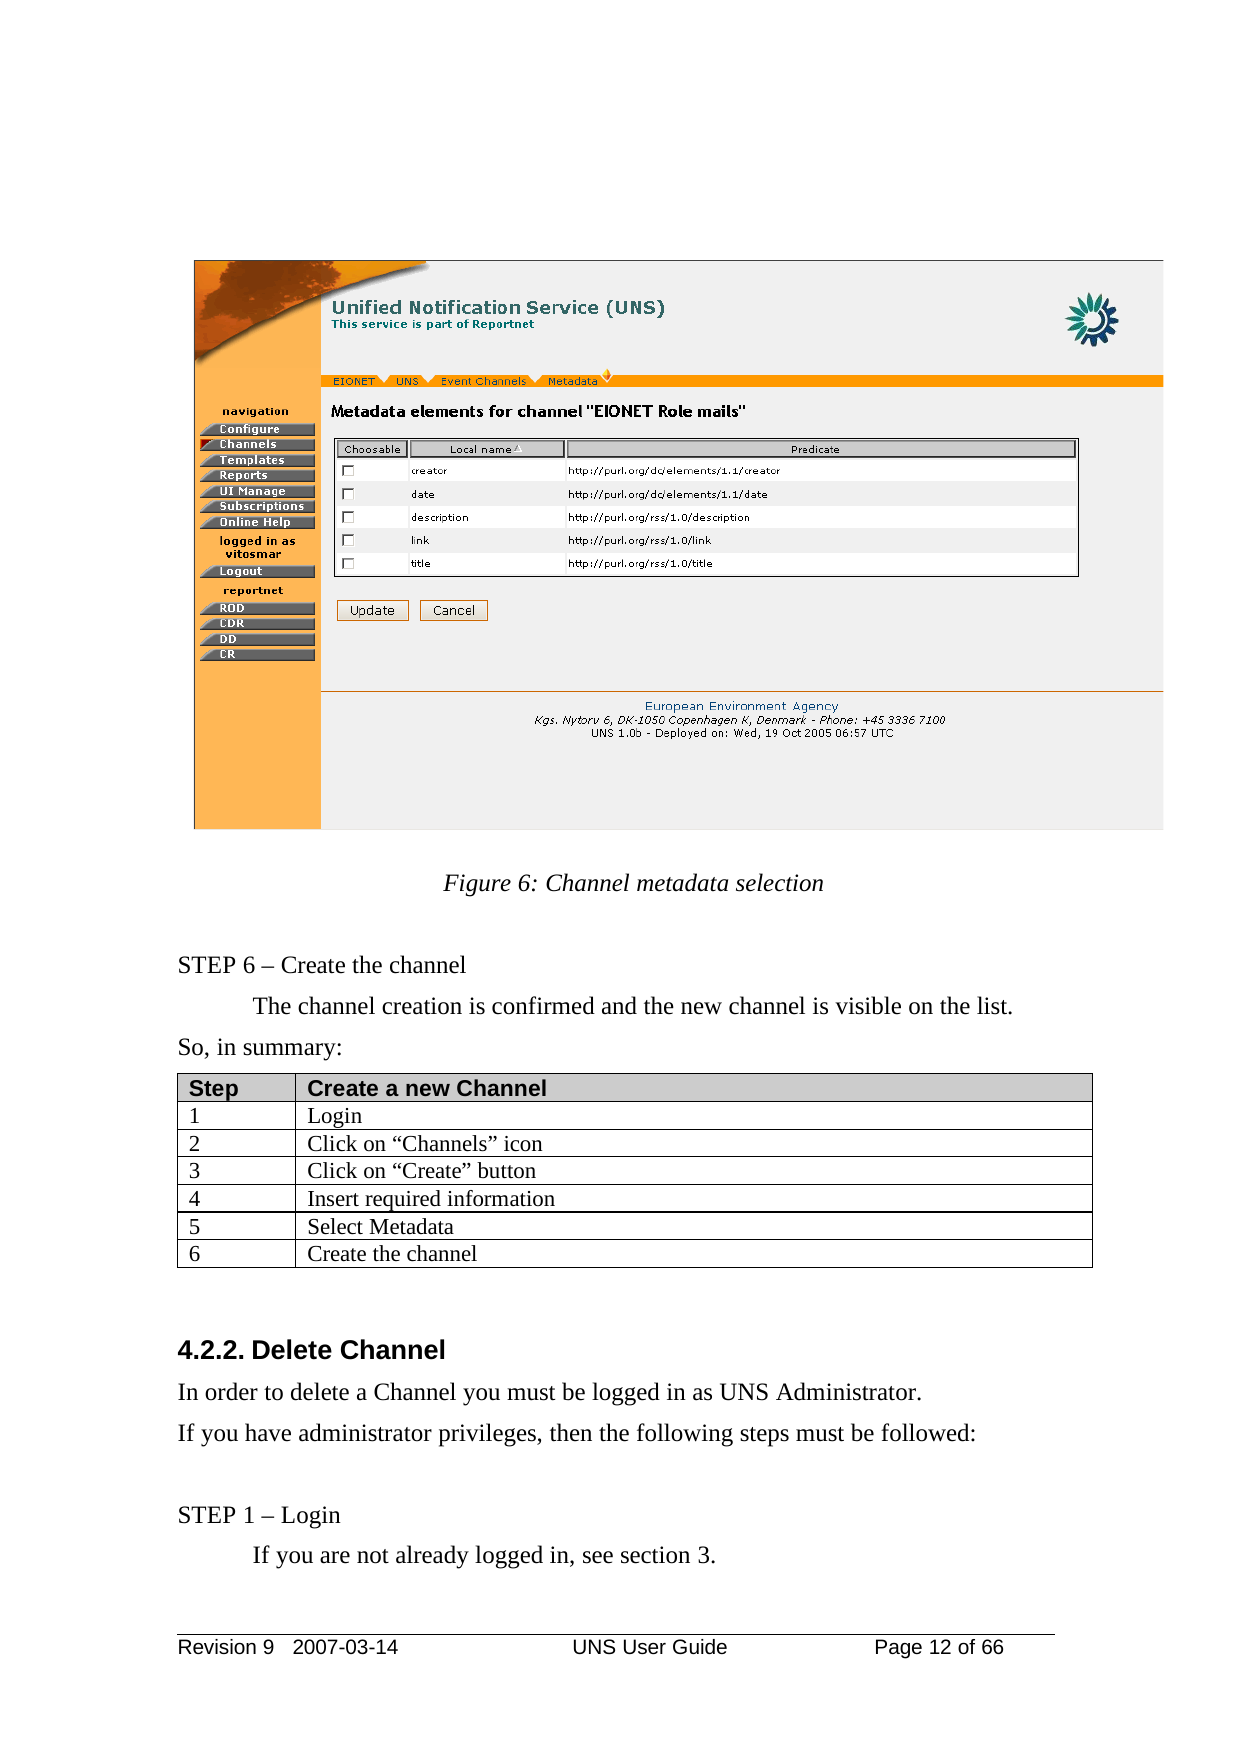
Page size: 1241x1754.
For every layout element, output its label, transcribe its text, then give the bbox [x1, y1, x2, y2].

table_cell 6 [178, 1240, 295, 1267]
table_cell 5 [178, 1213, 295, 1239]
text Figure 6: Channel metadata selection [177, 868, 1092, 897]
table_cell 3 [178, 1157, 295, 1184]
table_header Step [178, 1074, 295, 1101]
table_cell Insert required information [296, 1185, 1092, 1211]
table_cell 1 [178, 1102, 295, 1129]
table_cell Click on “Create” button [296, 1157, 1092, 1184]
text STEP 6 – Create the channel [177, 950, 1092, 979]
picture [193, 260, 1164, 830]
table_cell Click on “Channels” icon [296, 1130, 1092, 1156]
text The channel creation is confirmed and the new channel is visible on the list. [177, 991, 1092, 1020]
table_cell 4 [178, 1185, 295, 1211]
subtitle Delete Channel [177, 1333, 1092, 1364]
text So, in summary: [177, 1032, 1092, 1061]
table_cell Create the channel [296, 1240, 1092, 1267]
table_cell Login [296, 1102, 1092, 1129]
text If you are not already logged in, see section 3. [177, 1540, 1092, 1569]
text STEP 1 – Login [177, 1499, 1092, 1529]
table_header Create a new Channel [296, 1074, 1092, 1101]
text In order to delete a Channel you must be logged in as UNS Administrator. [177, 1377, 1092, 1406]
table_cell 2 [178, 1130, 295, 1156]
text If you have administrator privileges, then the following steps must be followed: [177, 1418, 1092, 1447]
table_cell Select Metadata [296, 1213, 1092, 1239]
